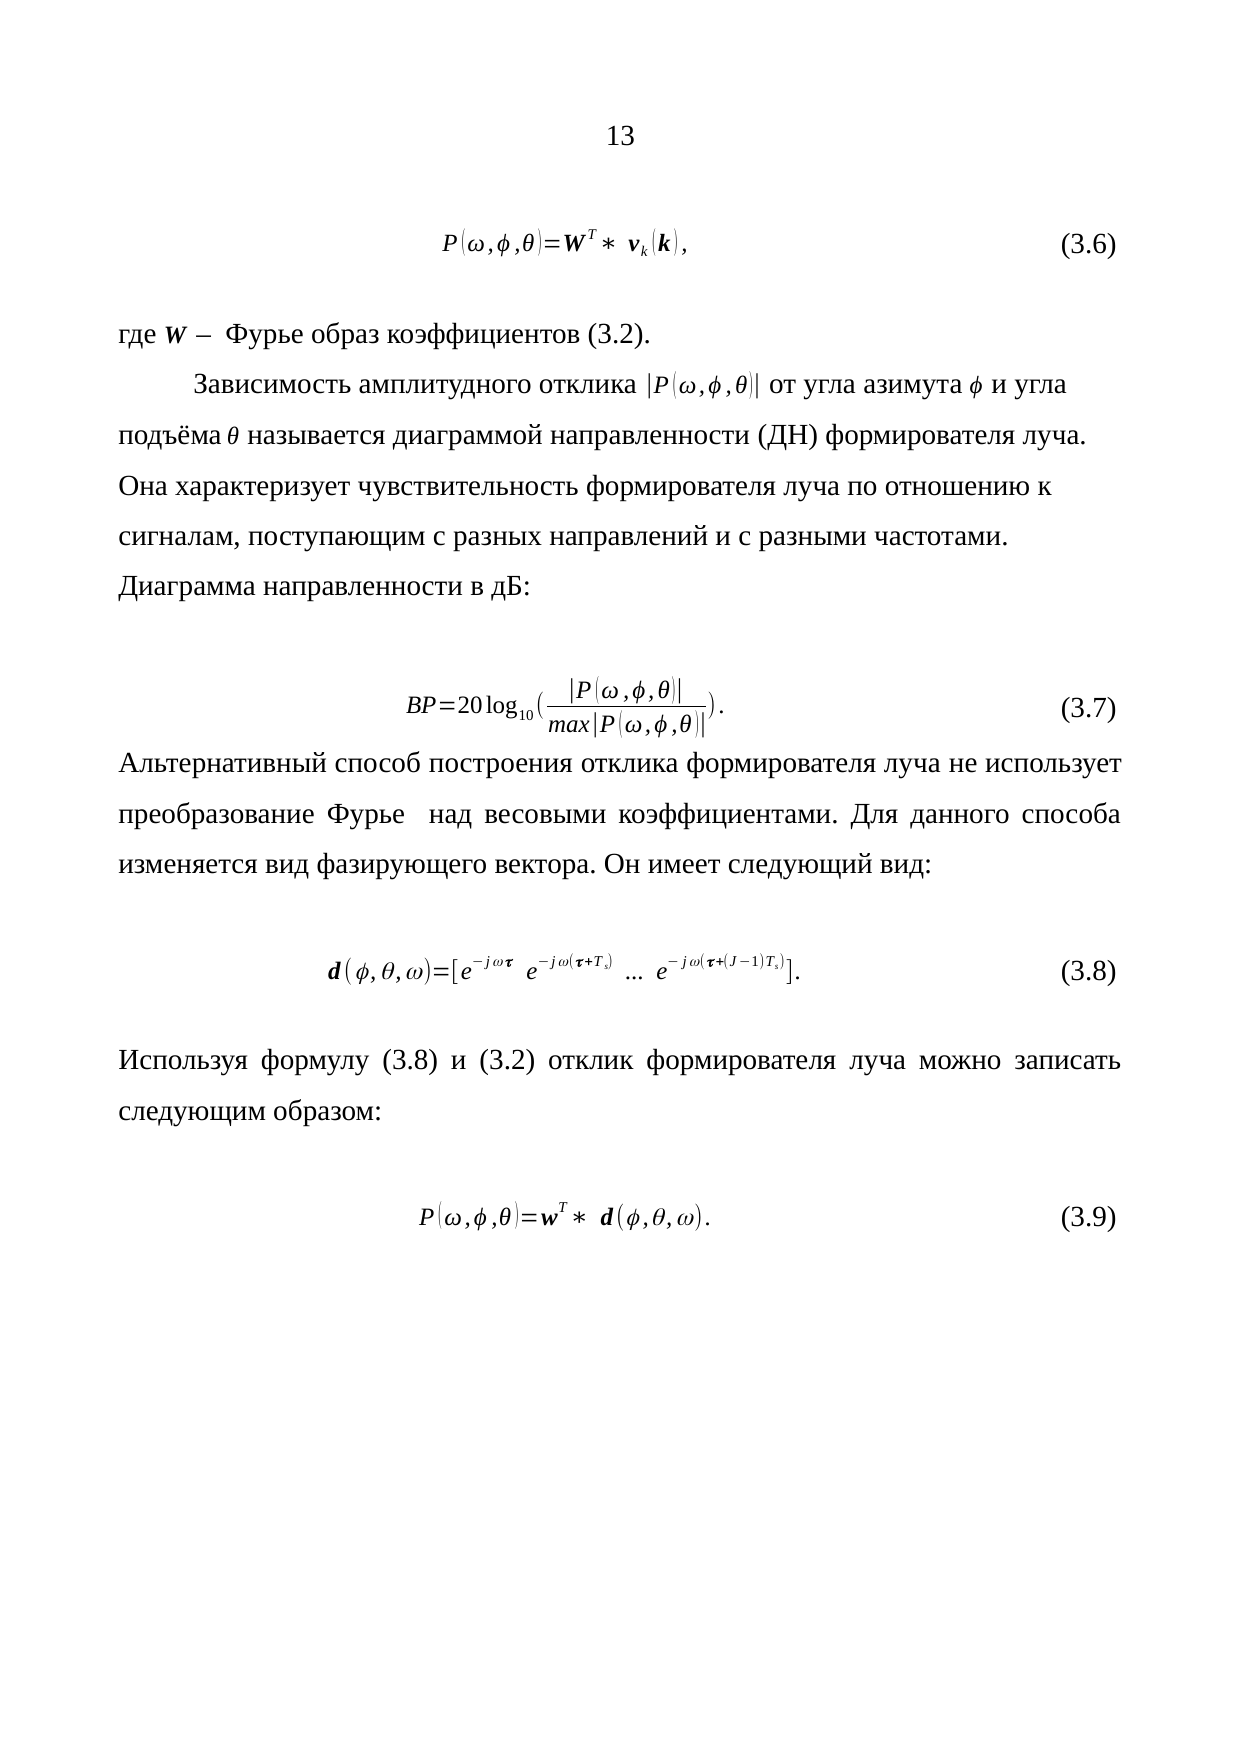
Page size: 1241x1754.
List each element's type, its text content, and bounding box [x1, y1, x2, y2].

table_header [118, 669, 1010, 746]
table_header [118, 1193, 1010, 1238]
text где – Фурье образ коэффициентов (3.2). [118, 316, 1122, 350]
text Используя формулу (3.8) и (3.2) отклик формирователя луча можно записать следующим образом: [118, 1042, 1122, 1126]
table_header [118, 220, 1010, 266]
table_header [118, 947, 1010, 992]
text Альтернативный способ построения отклика формирователя луча не использует преобразование Фурье над весовыми коэффициентами. Для данного способа изменяется вид фазирующего вектора. Он имеет следующий вид: [118, 746, 1122, 880]
table_header (3.7) [1010, 669, 1122, 746]
text Диаграмма направленности в дБ: [118, 568, 1122, 602]
table_header (3.9) [1010, 1193, 1122, 1238]
text Зависимость амплитудного отклика от угла азимута и угла подъёма называется диаграммой направленности (ДН) формирователя луча. Она характеризует чувствительность формирователя луча по отношению к сигналам, поступающим с разных направлений и с разными частотами. [118, 367, 1122, 552]
table_header (3.6) [1010, 220, 1122, 266]
table_header (3.8) [1010, 947, 1122, 992]
